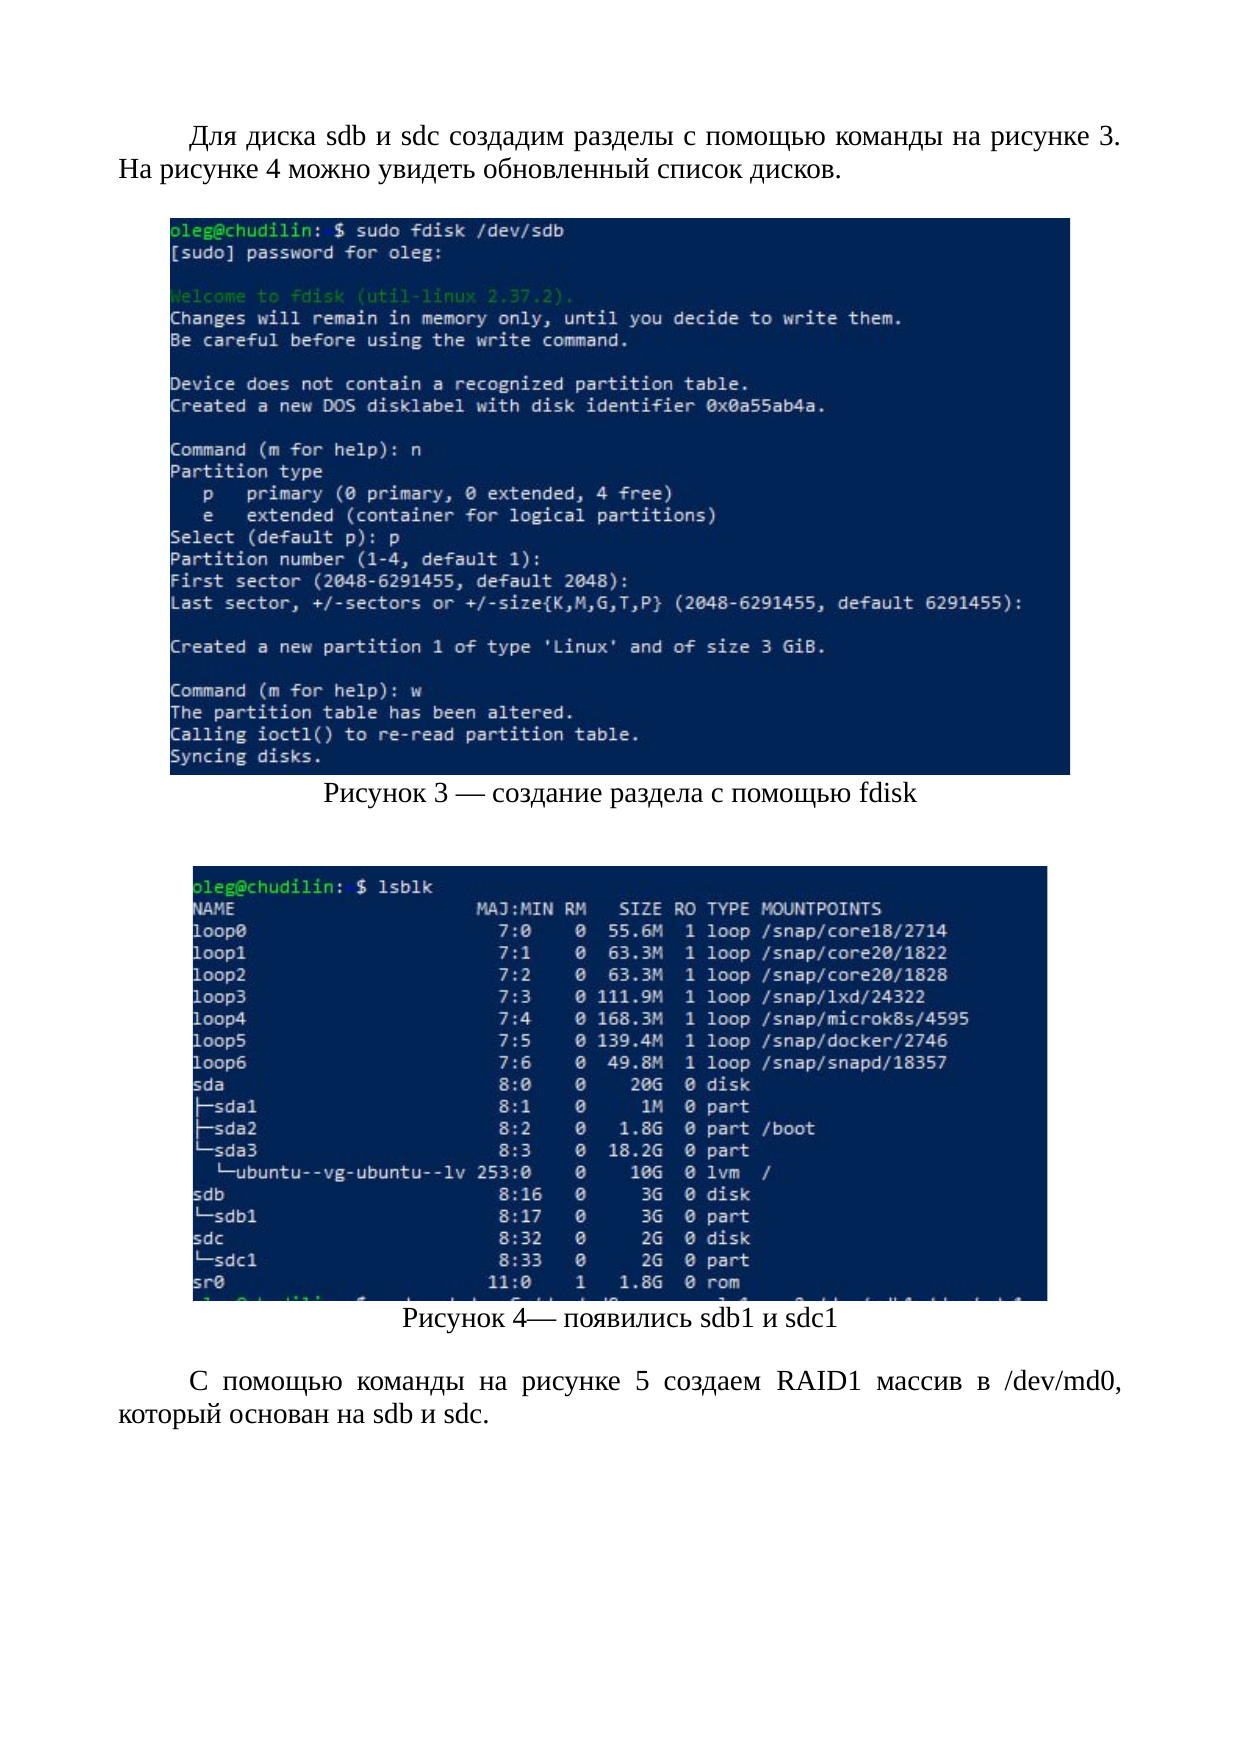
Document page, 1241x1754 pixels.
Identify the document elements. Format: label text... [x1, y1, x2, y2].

picture [192, 866, 1048, 1301]
picture [170, 218, 1071, 775]
text Для диска sdb и sdс создадим разделы с помощью команды на рисунке 3. На рисунке 4 можно увидеть обновленный список дисков. [118, 118, 1122, 185]
text Рисунок 4— появились sdb1 и sdc1 [118, 866, 1122, 1334]
text Рисунок 3 — создание раздела с помощью fdisk [118, 219, 1122, 808]
text С помощью команды на рисунке 5 создаем RAID1 массив в /dev/md0, который основан на sdb и sdc. [118, 1363, 1122, 1430]
